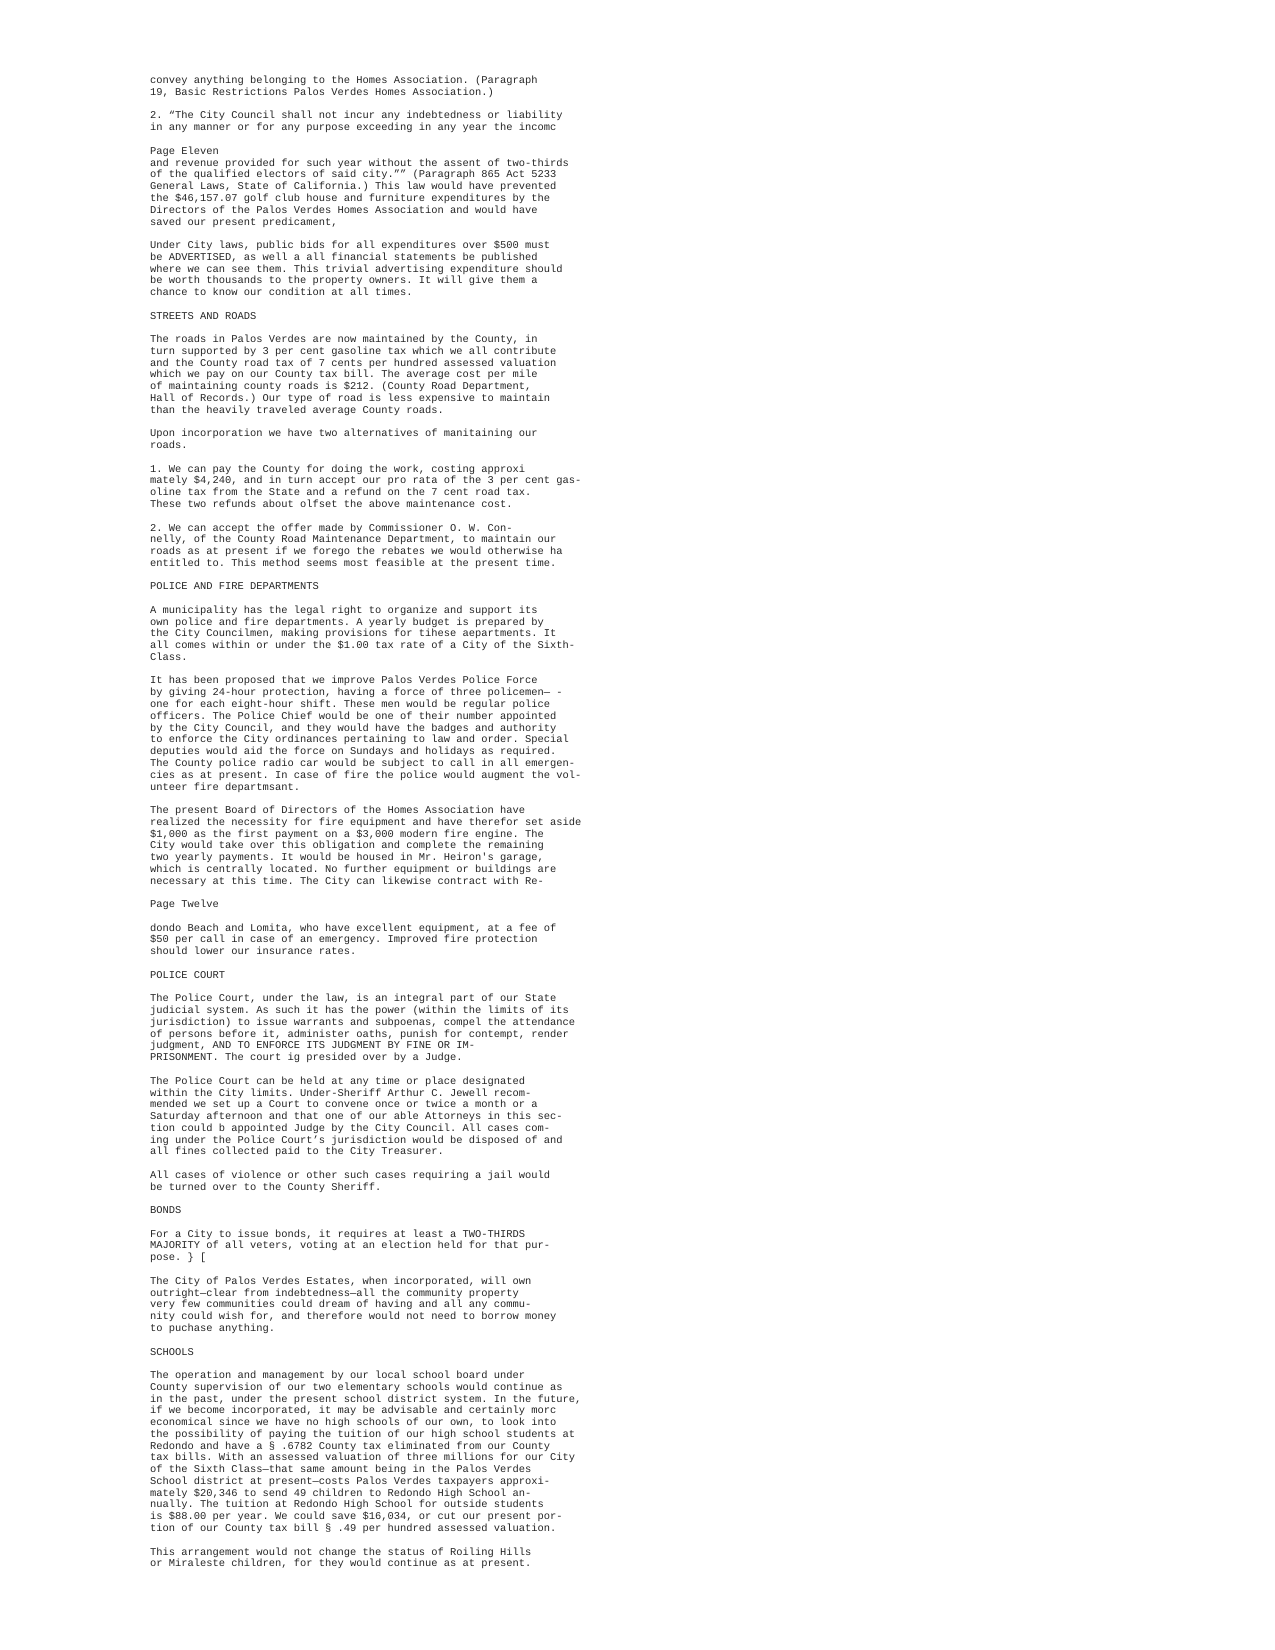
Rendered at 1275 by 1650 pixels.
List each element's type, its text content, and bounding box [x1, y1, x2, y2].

text mended we set up a Court to convene once or twice a month or a [150, 1099, 1125, 1111]
text all fines collected paid to the City Treasurer. [150, 1146, 1125, 1158]
text MAJORITY of all veters, voting at an election held for that pur- [150, 1240, 1125, 1252]
text The roads in Palos Verdes are now maintained by the County, in [150, 334, 1125, 346]
text to puchase anything. [150, 1323, 1125, 1334]
text Page Twelve [150, 899, 1125, 911]
text This arrangement would not change the status of Roiling Hills [150, 1546, 1125, 1558]
text nity could wish for, and therefore would not need to borrow money [150, 1311, 1125, 1323]
text which we pay on our County tax bill. The average cost per mile [150, 369, 1125, 381]
text ing under the Police Court’s jurisdiction would be disposed of and [150, 1134, 1125, 1146]
text in any manner or for any purpose exceeding in any year the incomc [150, 122, 1125, 134]
text realized the necessity for fire equipment and have therefor set aside [150, 817, 1125, 828]
text The operation and management by our local school board under [150, 1370, 1125, 1382]
text Hall of Records.) Our type of road is less expensive to maintain [150, 393, 1125, 404]
text SCHOOLS [150, 1346, 1125, 1358]
text be worth thousands to the property owners. It will give them a [150, 275, 1125, 287]
text of the qualified electors of said city.”” (Paragraph 865 Act 5233 [150, 169, 1125, 181]
text outright—clear from indebtedness—all the community property [150, 1287, 1125, 1299]
text of the Sixth Class—that same amount being in the Palos Verdes [150, 1464, 1125, 1476]
text nually. The tuition at Redondo High School for outside students [150, 1499, 1125, 1511]
text deputies would aid the force on Sundays and holidays as required. [150, 746, 1125, 758]
text to enforce the City ordinances pertaining to law and order. Special [150, 734, 1125, 746]
text A municipality has the legal right to organize and support its [150, 605, 1125, 616]
text 19, Basic Restrictions Palos Verdes Homes Association.) [150, 87, 1125, 98]
text within the City limits. Under-Sheriff Arthur C. Jewell recom- [150, 1087, 1125, 1099]
text Page Eleven [150, 146, 1125, 157]
text oline tax from the State and a refund on the 7 cent road tax. [150, 487, 1125, 499]
text entitled to. This method seems most feasible at the present time. [150, 558, 1125, 569]
text POLICE COURT [150, 969, 1125, 981]
text tion of our County tax bill § .49 per hundred assessed valuation. [150, 1523, 1125, 1534]
text STREETS AND ROADS [150, 310, 1125, 322]
text judicial system. As such it has the power (within the limits of its [150, 1005, 1125, 1017]
text Class. [150, 652, 1125, 663]
text School district at present—costs Palos Verdes taxpayers approxi- [150, 1476, 1125, 1487]
text two yearly payments. It would be housed in Mr. Heiron's garage, [150, 852, 1125, 864]
text 1. We can pay the County for doing the work, costing approxi [150, 463, 1125, 475]
text own police and fire departments. A yearly budget is prepared by [150, 616, 1125, 628]
text very few communities could dream of having and all any commu- [150, 1299, 1125, 1311]
text tion could b appointed Judge by the City Council. All cases com- [150, 1123, 1125, 1134]
text dondo Beach and Lomita, who have excellent equipment, at a fee of [150, 922, 1125, 934]
text should lower our insurance rates. [150, 946, 1125, 958]
text mately $4,240, and in turn accept our pro rata of the 3 per cent gas- [150, 475, 1125, 487]
text tax bills. With an assessed valuation of three millions for our City [150, 1452, 1125, 1464]
text be ADVERTISED, as well a all financial statements be published [150, 252, 1125, 263]
text PRISONMENT. The court ig presided over by a Judge. [150, 1052, 1125, 1064]
text of persons before it, administer oaths, punish for contempt, render [150, 1028, 1125, 1040]
text unteer fire departmsant. [150, 781, 1125, 793]
text which is centrally located. No further equipment or buildings are [150, 864, 1125, 875]
text roads as at present if we forego the rebates we would otherwise ha [150, 546, 1125, 558]
text than the heavily traveled average County roads. [150, 404, 1125, 416]
text 2. We can accept the offer made by Commissioner O. W. Con- [150, 522, 1125, 534]
text and the County road tax of 7 cents per hundred assessed valuation [150, 357, 1125, 369]
text necessary at this time. The City can likewise contract with Re- [150, 875, 1125, 887]
text Saturday afternoon and that one of our able Attorneys in this sec- [150, 1111, 1125, 1123]
text roads. [150, 440, 1125, 452]
text by giving 24-hour protection, having a force of three policemen— - [150, 687, 1125, 699]
text be turned over to the County Sheriff. [150, 1181, 1125, 1193]
text mately $20,346 to send 49 children to Redondo High School an- [150, 1487, 1125, 1499]
text For a City to issue bonds, it requires at least a TWO-THIRDS [150, 1228, 1125, 1240]
text BONDS [150, 1205, 1125, 1217]
text one for each eight-hour shift. These men would be regular police [150, 699, 1125, 711]
text City would take over this obligation and complete the remaining [150, 840, 1125, 852]
text 2. “The City Council shall not incur any indebtedness or liability [150, 110, 1125, 122]
text the possibility of paying the tuition of our high school students at [150, 1429, 1125, 1440]
text $1,000 as the first payment on a $3,000 modern fire engine. The [150, 828, 1125, 840]
text It has been proposed that we improve Palos Verdes Police Force [150, 675, 1125, 687]
text General Laws, State of California.) This law would have prevented [150, 181, 1125, 193]
text the $46,157.07 golf club house and furniture expenditures by the [150, 193, 1125, 204]
text pose. } [ [150, 1252, 1125, 1264]
text or Miraleste children, for they would continue as at present. [150, 1558, 1125, 1570]
text Directors of the Palos Verdes Homes Association and would have [150, 204, 1125, 216]
text $50 per call in case of an emergency. Improved fire protection [150, 934, 1125, 946]
text The County police radio car would be subject to call in all emergen- [150, 758, 1125, 769]
text and revenue provided for such year without the assent of two-thirds [150, 157, 1125, 169]
text The present Board of Directors of the Homes Association have [150, 805, 1125, 817]
text POLICE AND FIRE DEPARTMENTS [150, 581, 1125, 593]
text is $88.00 per year. We could save $16,034, or cut our present por- [150, 1511, 1125, 1523]
text saved our present predicament, [150, 216, 1125, 228]
text Redondo and have a § .6782 County tax eliminated from our County [150, 1440, 1125, 1452]
text cies as at present. In case of fire the police would augment the vol- [150, 769, 1125, 781]
text where we can see them. This trivial advertising expenditure should [150, 263, 1125, 275]
text convey anything belonging to the Homes Association. (Paragraph [150, 75, 1125, 87]
text The City of Palos Verdes Estates, when incorporated, will own [150, 1276, 1125, 1287]
text nelly, of the County Road Maintenance Department, to maintain our [150, 534, 1125, 546]
text The Police Court, under the law, is an integral part of our State [150, 993, 1125, 1005]
text Upon incorporation we have two alternatives of manitaining our [150, 428, 1125, 440]
text The Police Court can be held at any time or place designated [150, 1076, 1125, 1087]
text All cases of violence or other such cases requiring a jail would [150, 1170, 1125, 1181]
text These two refunds about olfset the above maintenance cost. [150, 499, 1125, 511]
text judgment, AND TO ENFORCE ITS JUDGMENT BY FINE OR IM- [150, 1040, 1125, 1052]
text if we become incorporated, it may be advisable and certainly morc [150, 1405, 1125, 1417]
text officers. The Police Chief would be one of their number appointed [150, 711, 1125, 722]
text of maintaining county roads is $212. (County Road Department, [150, 381, 1125, 393]
text County supervision of our two elementary schools would continue as [150, 1382, 1125, 1393]
text chance to know our condition at all times. [150, 287, 1125, 299]
text jurisdiction) to issue warrants and subpoenas, compel the attendance [150, 1017, 1125, 1028]
text all comes within or under the $1.00 tax rate of a City of the Sixth- [150, 640, 1125, 652]
text in the past, under the present school district system. In the future, [150, 1393, 1125, 1405]
text by the City Council, and they would have the badges and authority [150, 722, 1125, 734]
text turn supported by 3 per cent gasoline tax which we all contribute [150, 346, 1125, 357]
text Under City laws, public bids for all expenditures over $500 must [150, 240, 1125, 252]
text the City Councilmen, making provisions for tihese aepartments. It [150, 628, 1125, 640]
text economical since we have no high schools of our own, to look into [150, 1417, 1125, 1429]
